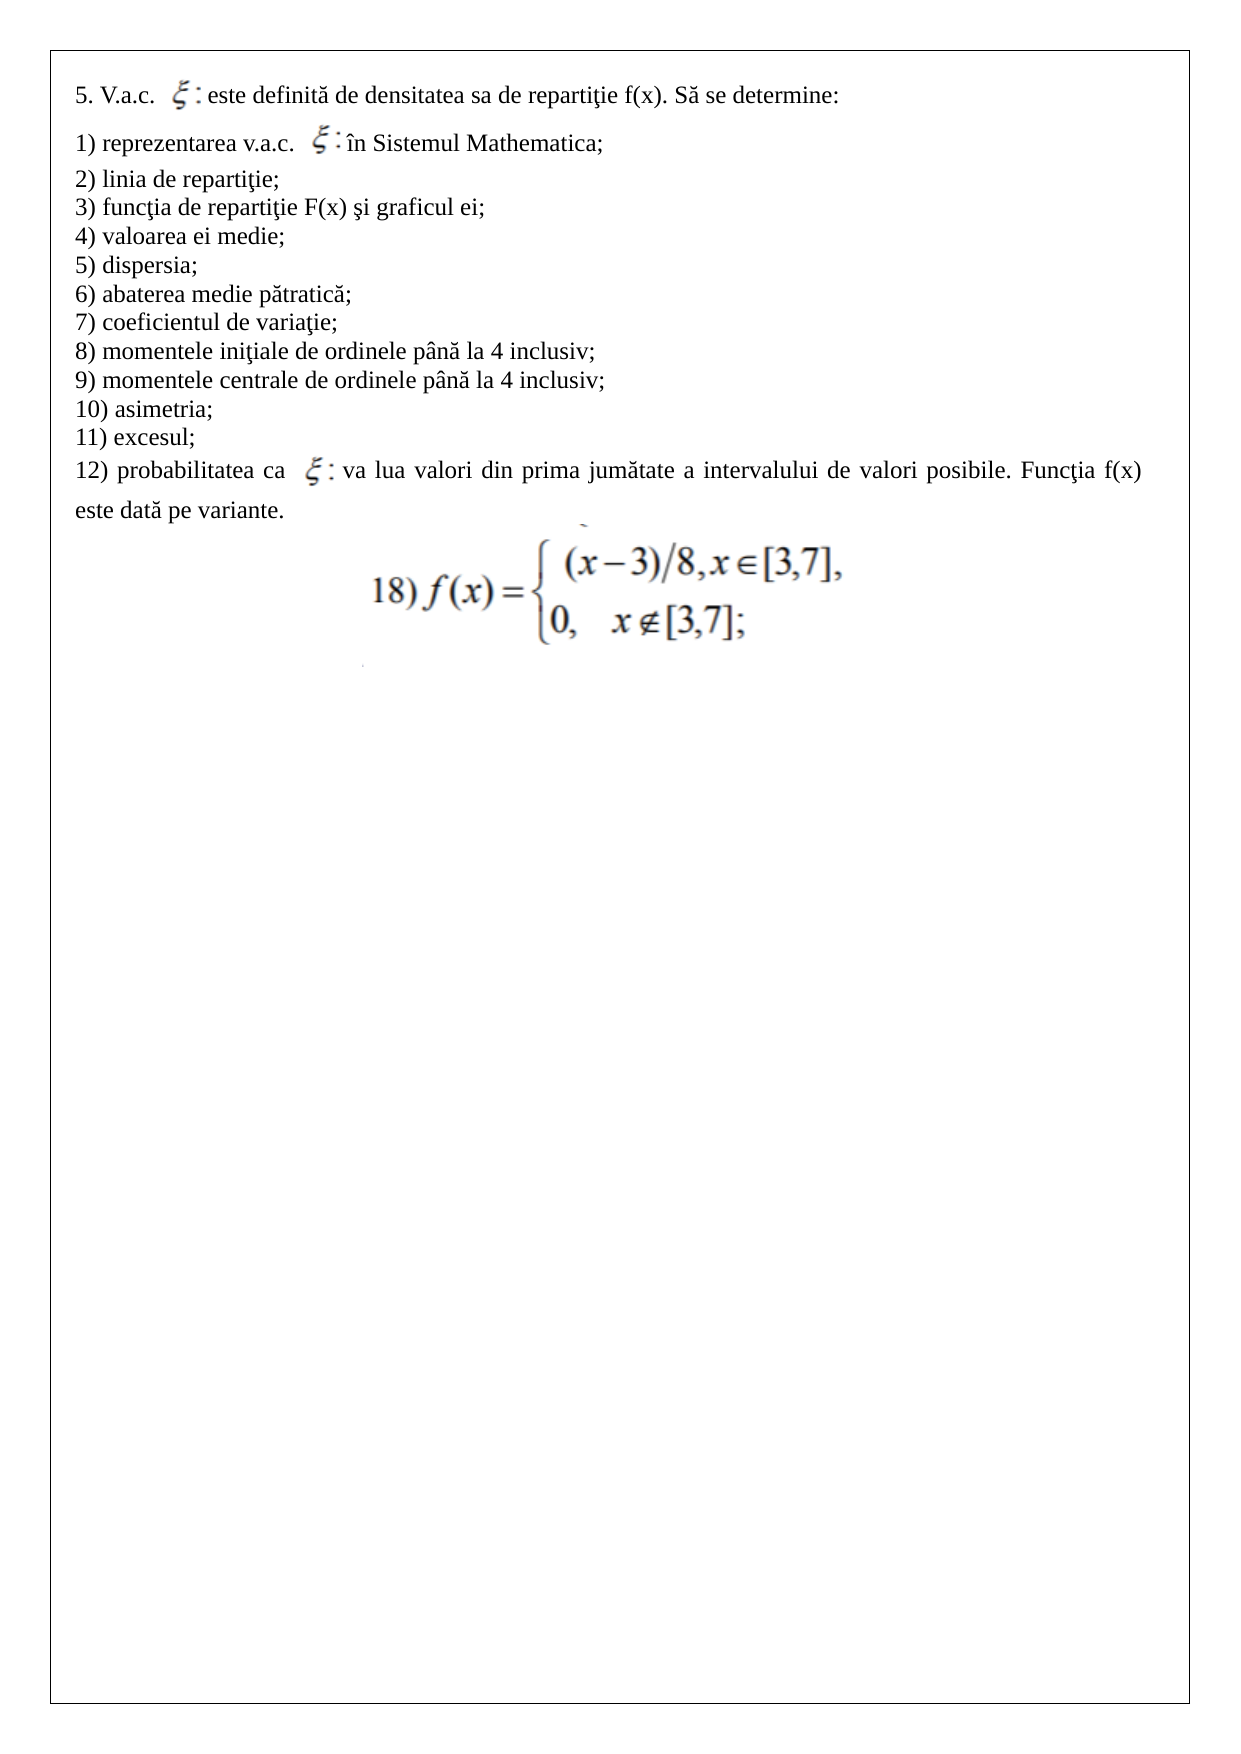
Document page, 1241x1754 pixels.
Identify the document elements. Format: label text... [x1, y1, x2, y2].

picture [301, 119, 341, 164]
text 11) excesul; [75, 422, 1143, 451]
picture [161, 75, 201, 120]
text 12) probabilitatea ca va lua valori din prima jumătate a intervalului de valori posibile. Funcţia f(x) este dată pe variante. [75, 451, 1143, 524]
text 4) valoarea ei medie; [75, 221, 1143, 250]
text în Sistemul Mathematica; [341, 119, 1143, 164]
text 10) asimetria; [75, 394, 1143, 422]
text 2) linia de repartiţie; [75, 164, 1143, 192]
text este definită de densitatea sa de repartiţie f(x). Să se determine: [201, 75, 1143, 119]
picture [294, 451, 334, 496]
text 1) reprezentarea v.a.c. [75, 119, 301, 164]
text 5) dispersia; [75, 250, 1143, 279]
text 5. V.a.c. [75, 75, 161, 119]
text 9) momentele centrale de ordinele până la 4 inclusiv; [75, 365, 1143, 394]
text 6) abaterea medie pătratică; [75, 279, 1143, 307]
picture [362, 524, 856, 667]
text 3) funcţia de repartiţie F(x) şi graficul ei; [75, 192, 1143, 221]
text 8) momentele iniţiale de ordinele până la 4 inclusiv; [75, 336, 1143, 365]
text 7) coeficientul de variaţie; [75, 307, 1143, 336]
